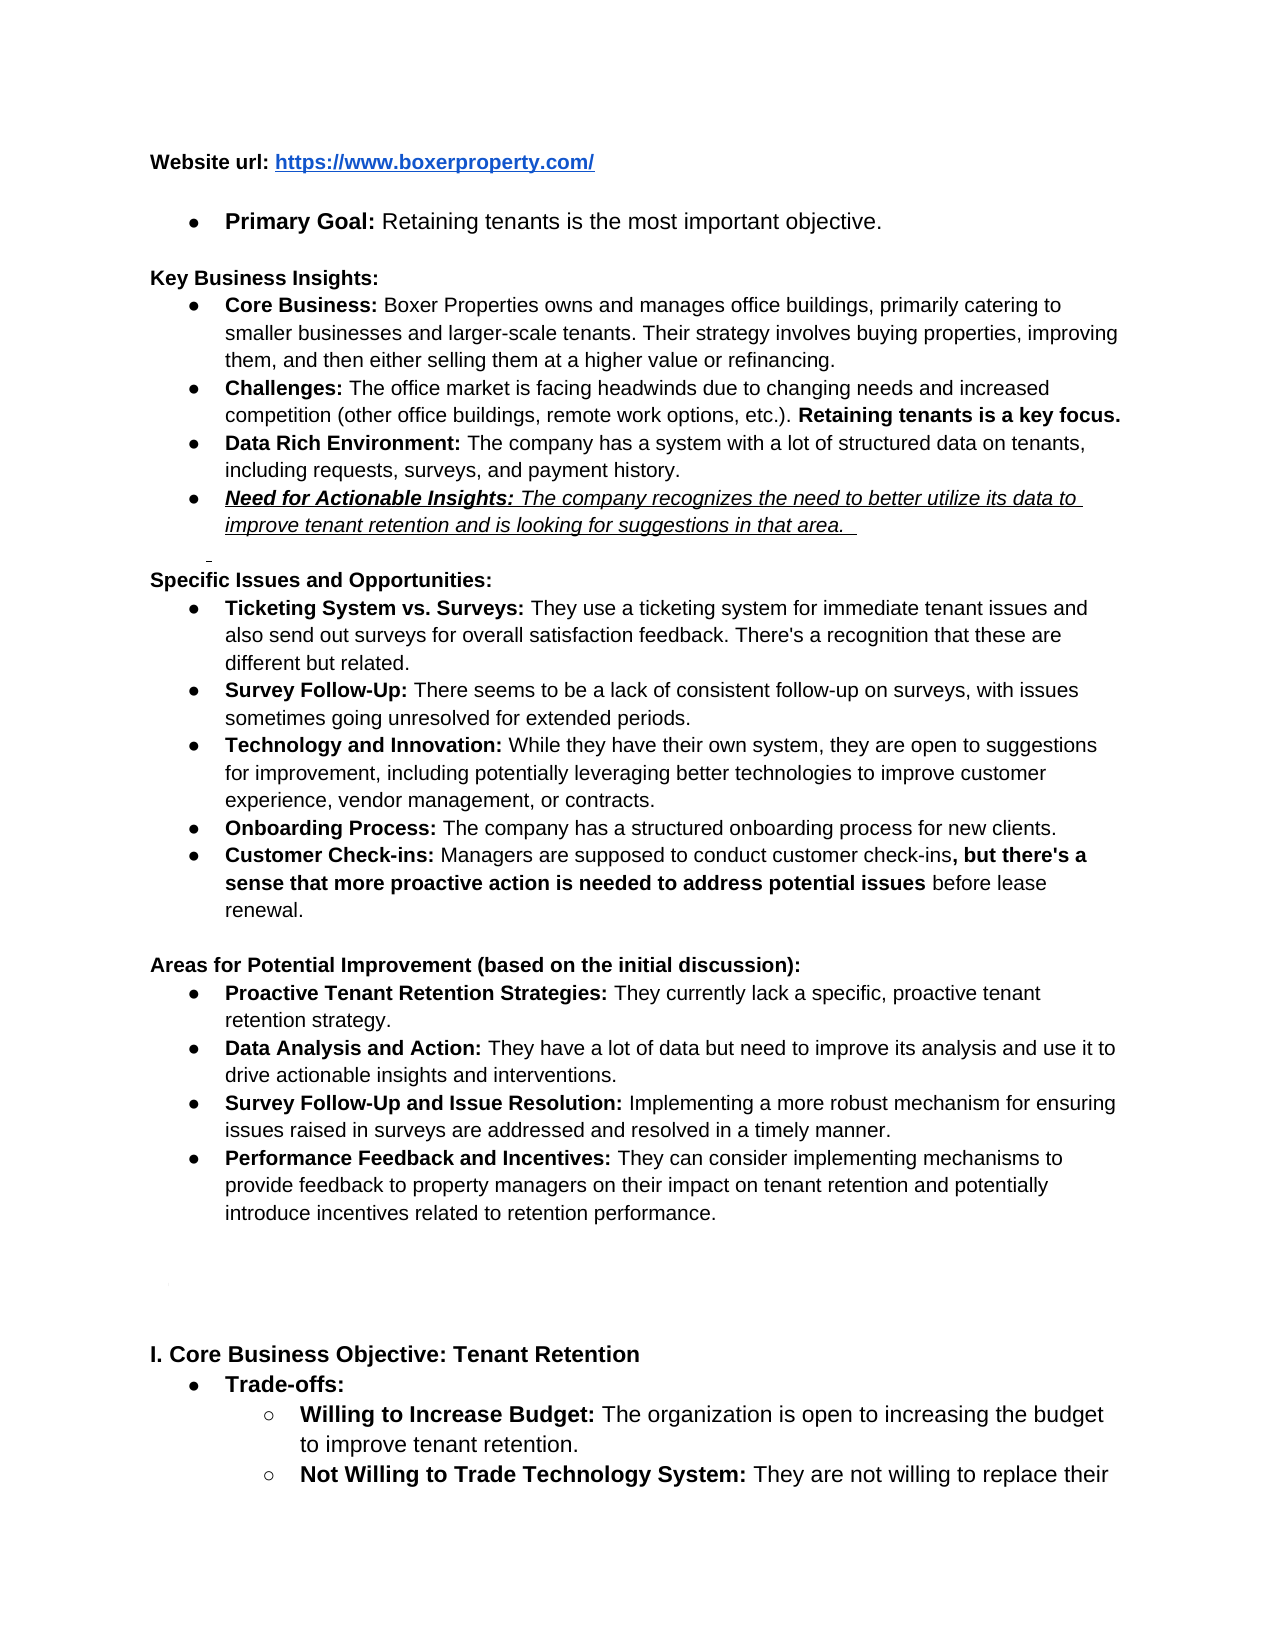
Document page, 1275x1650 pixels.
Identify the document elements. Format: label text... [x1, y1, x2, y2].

list Survey Follow-Up: There seems to be a lack of consistent follow-up on surveys, with issues sometimes going unresolved for extended periods. [187, 678, 1125, 729]
list Trade-offs: [187, 1371, 1125, 1397]
text Key Business Insights: [150, 265, 1125, 289]
list Challenges: The office market is facing headwinds due to changing needs and increased competition (other office buildings, remote work options, etc.). Retaining tenants is a key focus. [187, 375, 1125, 427]
list Primary Goal: Retaining tenants is the most important objective. [187, 208, 1125, 234]
text Specific Issues and Opportunities: [150, 568, 1125, 592]
list Data Rich Environment: The company has a system with a lot of structured data on tenants, including requests, surveys, and payment history. [187, 430, 1125, 482]
list Onboarding Process: The company has a structured onboarding process for new clients. [187, 815, 1125, 839]
list Customer Check-ins: Managers are supposed to conduct customer check-ins, but there's a sense that more proactive action is needed to address potential issues before lease renewal. [187, 843, 1125, 922]
list Not Willing to Trade Technology System: They are not willing to replace their [262, 1461, 1125, 1488]
list Ticketing System vs. Surveys: They use a ticketing system for immediate tenant issues and also send out surveys for overall satisfaction feedback. There's a recognition that these are different but related. [187, 595, 1125, 674]
list Technology and Innovation: While they have their own system, they are open to suggestions for improvement, including potentially leveraging better technologies to improve customer experience, vendor management, or contracts. [187, 733, 1125, 812]
text Areas for Potential Improvement (based on the initial discussion): [150, 953, 1125, 977]
text Website url: https://www.boxerproperty.com/ [150, 150, 1125, 174]
list Core Business: Boxer Properties owns and manages office buildings, primarily catering to smaller businesses and larger-scale tenants. Their strategy involves buying properties, improving them, and then either selling them at a higher value or refinancing. [187, 293, 1125, 372]
list Data Analysis and Action: They have a lot of data but need to improve its analysis and use it to drive actionable insights and interventions. [187, 1035, 1125, 1087]
list Survey Follow-Up and Issue Resolution: Implementing a more robust mechanism for ensuring issues raised in surveys are addressed and resolved in a timely manner. [187, 1090, 1125, 1142]
list Performance Feedback and Incentives: They can consider implementing mechanisms to provide feedback to property managers on their impact on tenant retention and potentially introduce incentives related to retention performance. [187, 1145, 1125, 1224]
list Need for Actionable Insights: The company recognizes the need to better utilize its data to improve tenant retention and is looking for suggestions in that area. [187, 485, 1125, 537]
text I. Core Business Objective: Tenant Retention [150, 1341, 1125, 1367]
list Willing to Increase Budget: The organization is open to increasing the budget to improve tenant retention. [262, 1401, 1125, 1458]
list Proactive Tenant Retention Strategies: They currently lack a specific, proactive tenant retention strategy. [187, 980, 1125, 1032]
